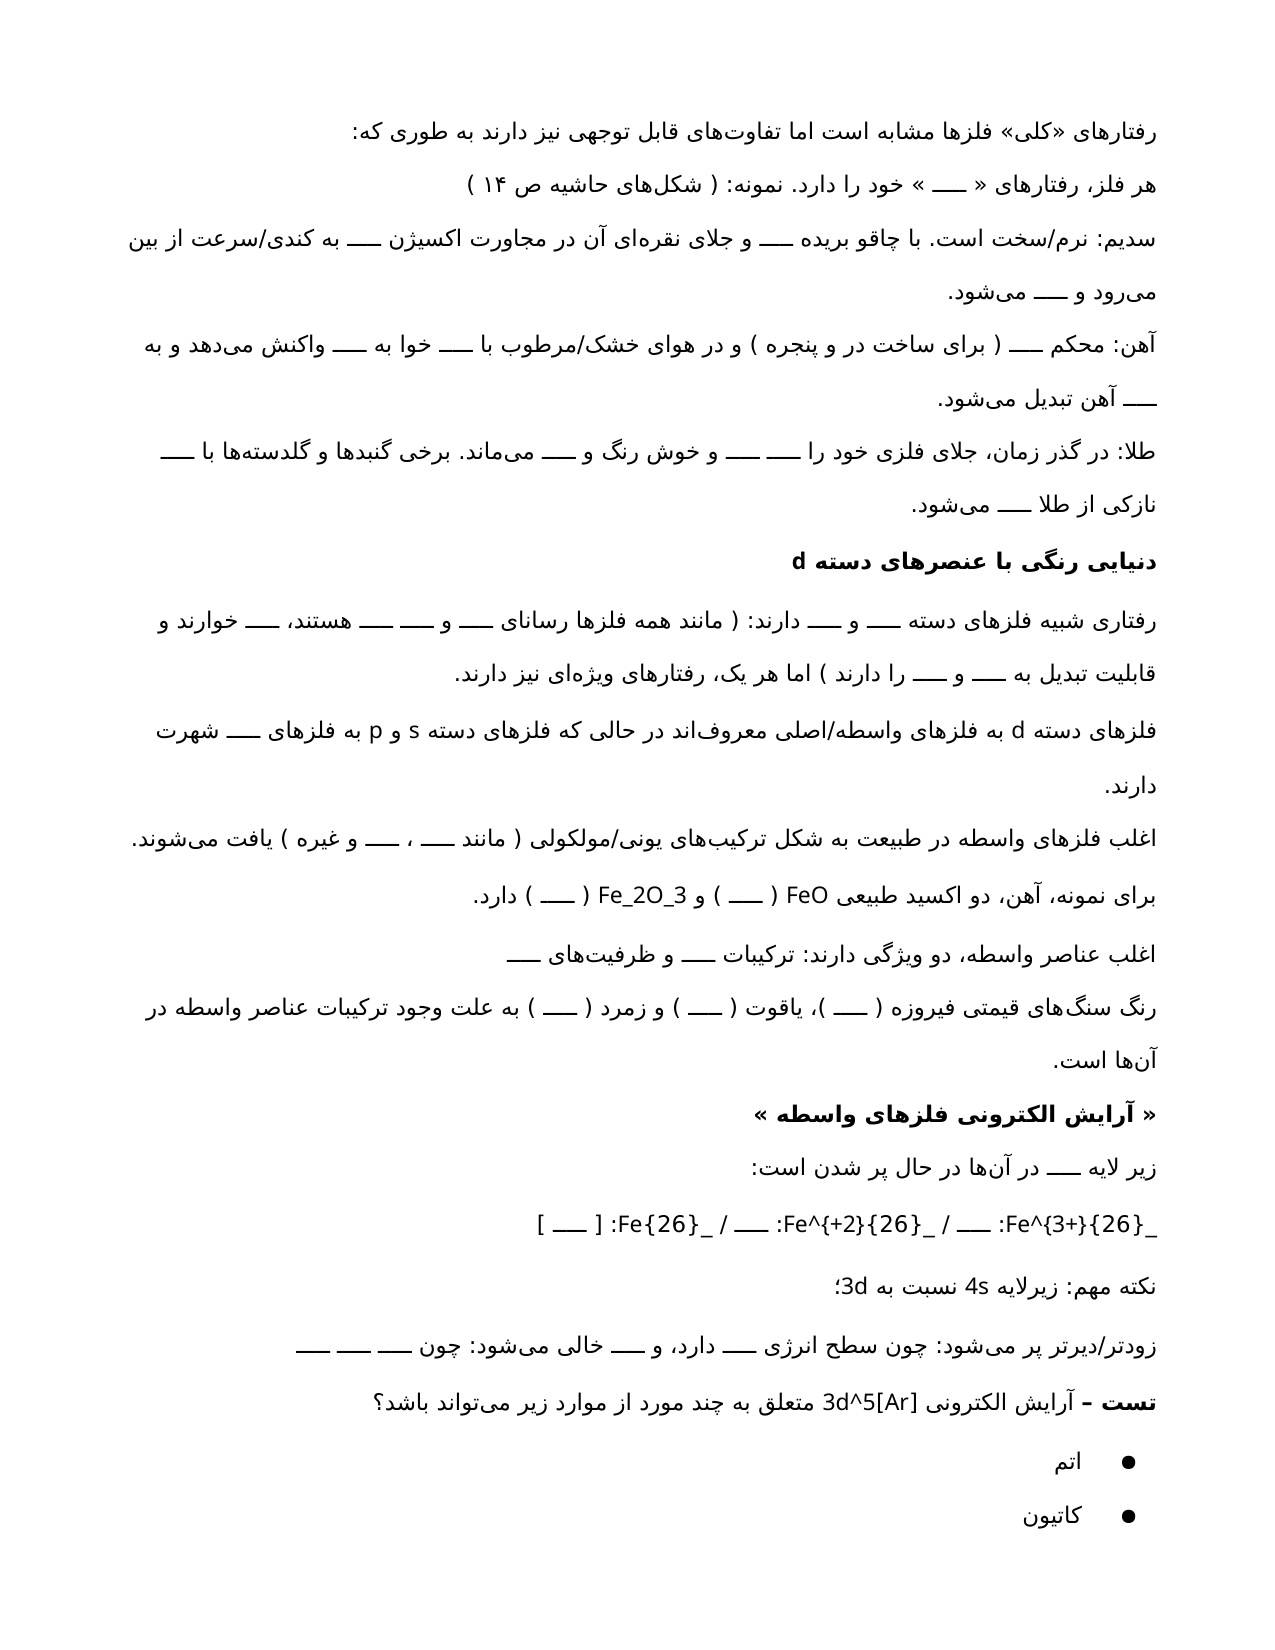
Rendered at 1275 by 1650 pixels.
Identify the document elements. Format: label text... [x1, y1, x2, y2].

text هر فلز، رفتار‌های « ـــــ » خود را دارد. نمونه: ( شکل‌های حاشیه ص ۱۴ ) [118, 171, 1157, 198]
text دنیایی رنگی با عنصر‌های دسته d [118, 545, 1157, 576]
text سدیم: نرم/سخت است. با چاقو بریده ـــــ و جلای نقره‌ای آن در مجاورت اکسیژن ـــــ به کندی/سرعت از بین می‌رود و ـــــ می‌شود. [118, 225, 1157, 305]
text رنگ سنگ‌های قیمتی فیروزه ( ـــــ )، یاقوت ( ـــــ ) و زمرد ( ـــــ ) به علت وجود ترکیبات عناصر واسطه در آن‌ها است. [118, 994, 1157, 1074]
text اغلب فلز‌های واسطه در طبیعت به شکل ترکیب‌های یونی/مولکولی ( مانند ـــــ ، ـــــ و غیره ) یافت می‌شوند. [118, 825, 1157, 852]
text آهن: محکم ـــــ ( برای ساخت در و پنجره ) و در هوای خشک/مرطوب با ـــــ خوا به ـــــ واکنش می‌دهد و به ـــــ آهن تبدیل می‌شود. [118, 331, 1157, 411]
text زودتر/دیرتر پر می‌شود: چون سطح انرژی ـــــ دارد، و ـــــ خالی می‌شود: چون ـــــ ـــــ ـــــ [118, 1333, 1157, 1359]
list کاتیون [118, 1502, 1119, 1528]
text رفتار‌های «کلی» فلز‌ها مشابه است اما تفاوت‌های قابل توجهی نیز دارند به طوری که: [118, 118, 1157, 145]
list اتم [118, 1448, 1119, 1475]
text فلز‌های دسته d به فلز‌های واسطه/اصلی معروف‌اند در حالی که فلز‌های دسته s و p به فلز‌های ـــــ شهرت دارند. [118, 714, 1157, 798]
text رفتاری شبیه فلز‌های دسته ـــــ و ـــــ دارند: ( مانند همه فلز‌ها رسانای ـــــ و ـــــ ـــــ هستند، ـــــ خوارند و قابلیت تبدیل به ـــــ و ـــــ را دارند ) اما هر یک، رفتار‌های ویژه‌ای نیز دارند. [118, 607, 1157, 687]
text زیر لایه ـــــ در آن‌ها در حال پر شدن است: [118, 1154, 1157, 1181]
text اغلب عناصر واسطه، دو ویژگی دارند: ترکیبات ـــــ و ظرفیت‌های ـــــ [118, 941, 1157, 968]
text برای نمونه، آهن، دو اکسید طبیعی FeO ( ـــــ ) و Fe_2O_3 ( ـــــ ) دارد. [118, 878, 1157, 910]
text « آرایش الکترونی فلز‌های واسطه » [118, 1101, 1157, 1128]
text طلا: در گذر زمان، جلای فلزی خود را ـــــ ـــــ و خوش رنگ و ـــــ می‌ماند. برخی گنبد‌ها و گلدسته‌ها با ـــــ نازکی از طلا ـــــ می‌شود. [118, 438, 1157, 518]
text تست – آرایش الکترونی [Ar]3d^5 متعلق به چند مورد از موارد زیر می‌تواند باشد؟ [118, 1386, 1157, 1417]
text _{26}Fe^{3+}: ـــــ / _{26}Fe^{+2}: ـــــ / _{26}Fe: [ ـــــ ] [118, 1208, 1157, 1239]
text نکته مهم: زیرلایه 4s نسبت به 3d؛ [118, 1270, 1157, 1301]
